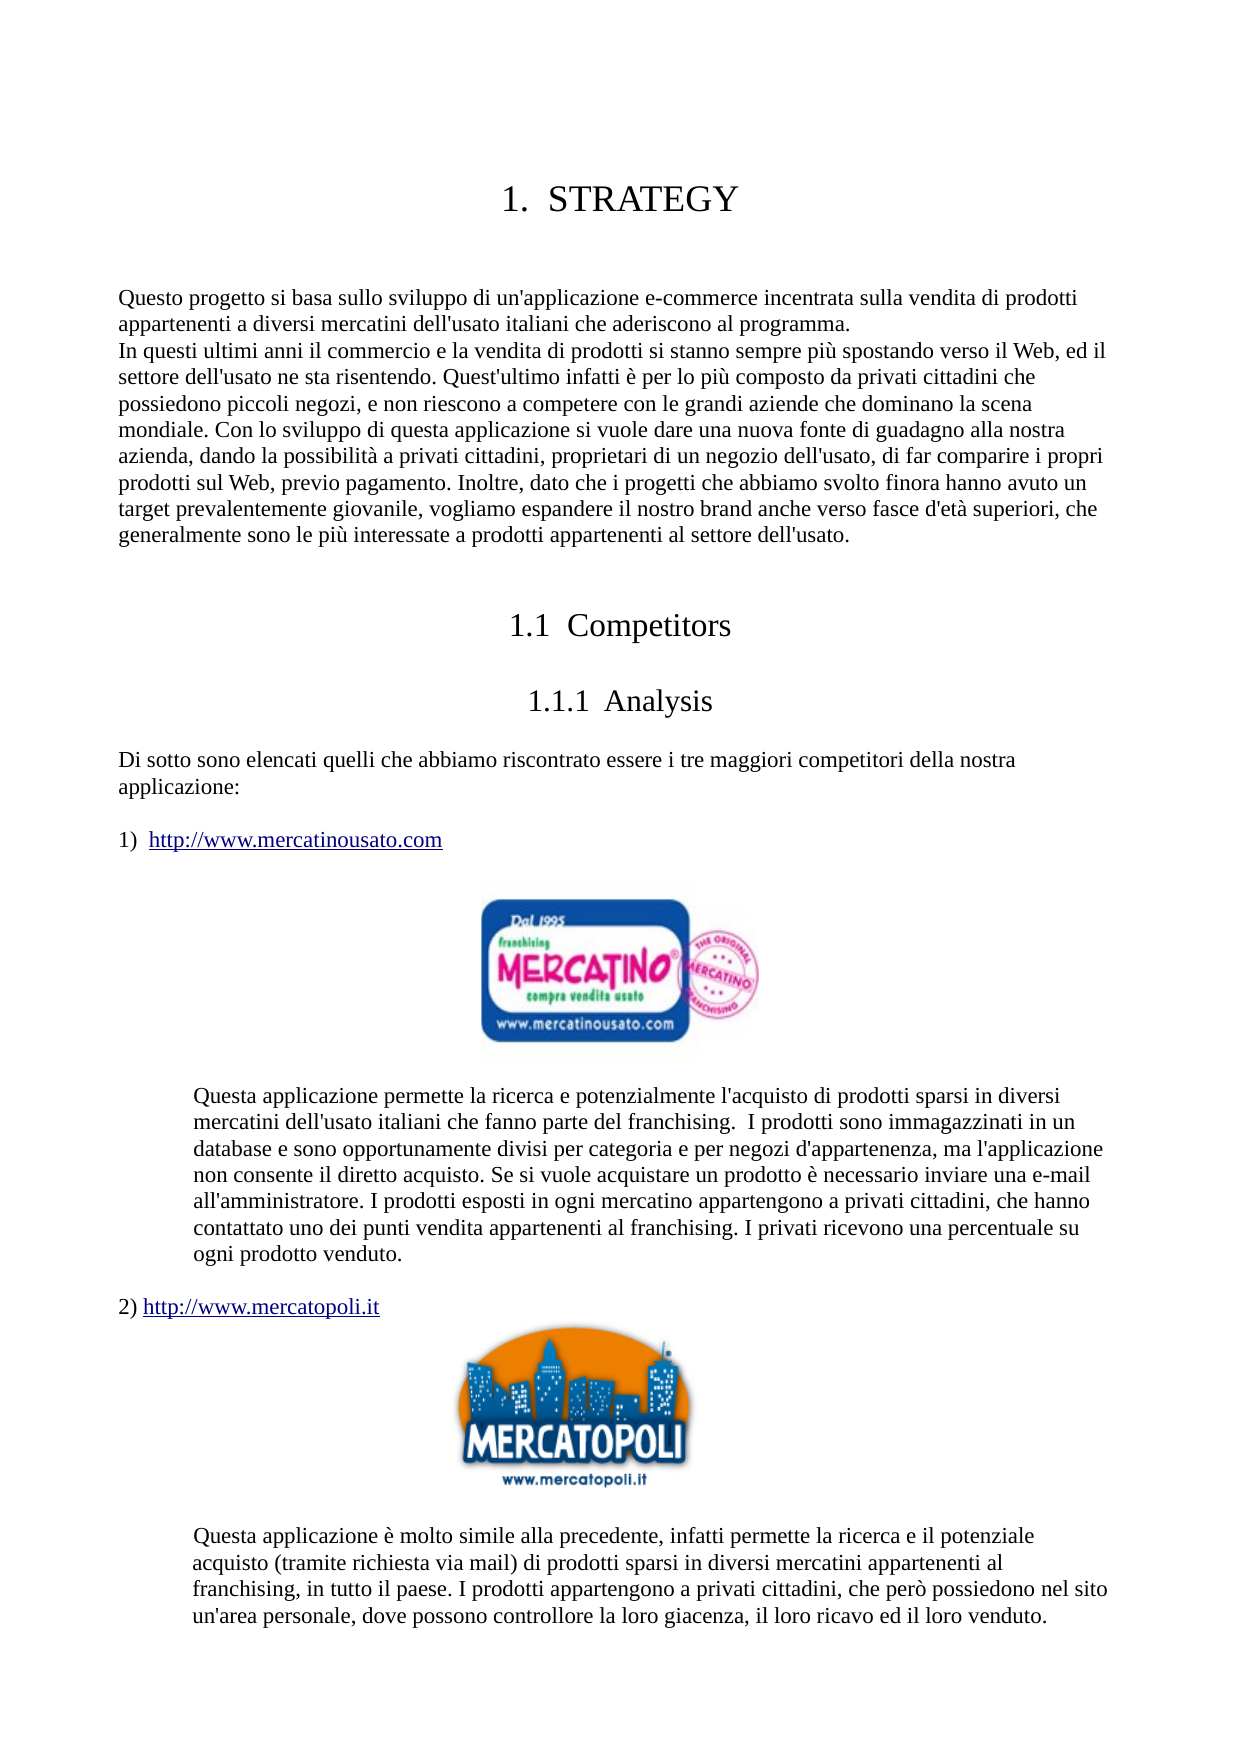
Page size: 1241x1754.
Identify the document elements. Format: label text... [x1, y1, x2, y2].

text Di sotto sono elencati quelli che abbiamo riscontrato essere i tre maggiori competitori della nostra applicazione: [118, 747, 1122, 799]
text In questi ultimi anni il commercio e la vendita di prodotti si stanno sempre più spostando verso il Web, ed il settore dell'usato ne sta risentendo. Quest'ultimo infatti è per lo più composto da privati cittadini che possiedono piccoli negozi, e non riescono a competere con le grandi aziende che dominano la scena mondiale. Con lo sviluppo di questa applicazione si vuole dare una nuova fonte di guadagno alla nostra azienda, dando la possibilità a privati cittadini, proprietari di un negozio dell'usato, di far comparire i propri prodotti sul Web, previo pagamento. Inoltre, dato che i progetti che abbiamo svolto finora hanno avuto un target prevalentemente giovanile, vogliamo espandere il nostro brand anche verso fasce d'età superiori, che generalmente sono le più interessate a prodotti appartenenti al settore dell'usato. [118, 337, 1122, 548]
text Questa applicazione è molto simile alla precedente, infatti permette la ricerca e il potenziale acquisto (tramite richiesta via mail) di prodotti sparsi in diversi mercatini appartenenti al franchising, in tutto il paese. I prodotti appartengono a privati cittadini, che però possiedono nel sito un'area personale, dove possono controllore la loro giacenza, il loro ricavo ed il loro venduto. [118, 1520, 1122, 1628]
text 1.1 Competitors [118, 605, 1122, 643]
text Questo progetto si basa sullo sviluppo di un'applicazione e-commerce incentrata sulla vendita di prodotti appartenenti a diversi mercatini dell'usato italiani che aderiscono al programma. [118, 284, 1122, 337]
text 2) http://www.mercatopoli.it [118, 1293, 1122, 1319]
list Questa applicazione permette la ricerca e potenzialmente l'acquisto di prodotti sparsi in diversi mercatini dell'usato italiani che fanno parte del franchising. I prodotti sono immagazzinati in un database e sono opportunamente divisi per categoria e per negozi d'appartenenza, ma l'applicazione non consente il diretto acquisto. Se si vuole acquistare un prodotto è necessario inviare una e-mail all'amministratore. I prodotti esposti in ogni mercatino appartengono a privati cittadini, che hanno contattato uno dei punti vendita appartenenti al franchising. I privati ricevono una percentuale su ogni prodotto venduto. [156, 1082, 1122, 1266]
text 1) http://www.mercatinousato.com [118, 826, 1122, 852]
text 1. STRATEGY [118, 176, 1122, 219]
picture [481, 880, 759, 1062]
text 1.1.1 Analysis [118, 682, 1122, 718]
picture [428, 1319, 721, 1500]
